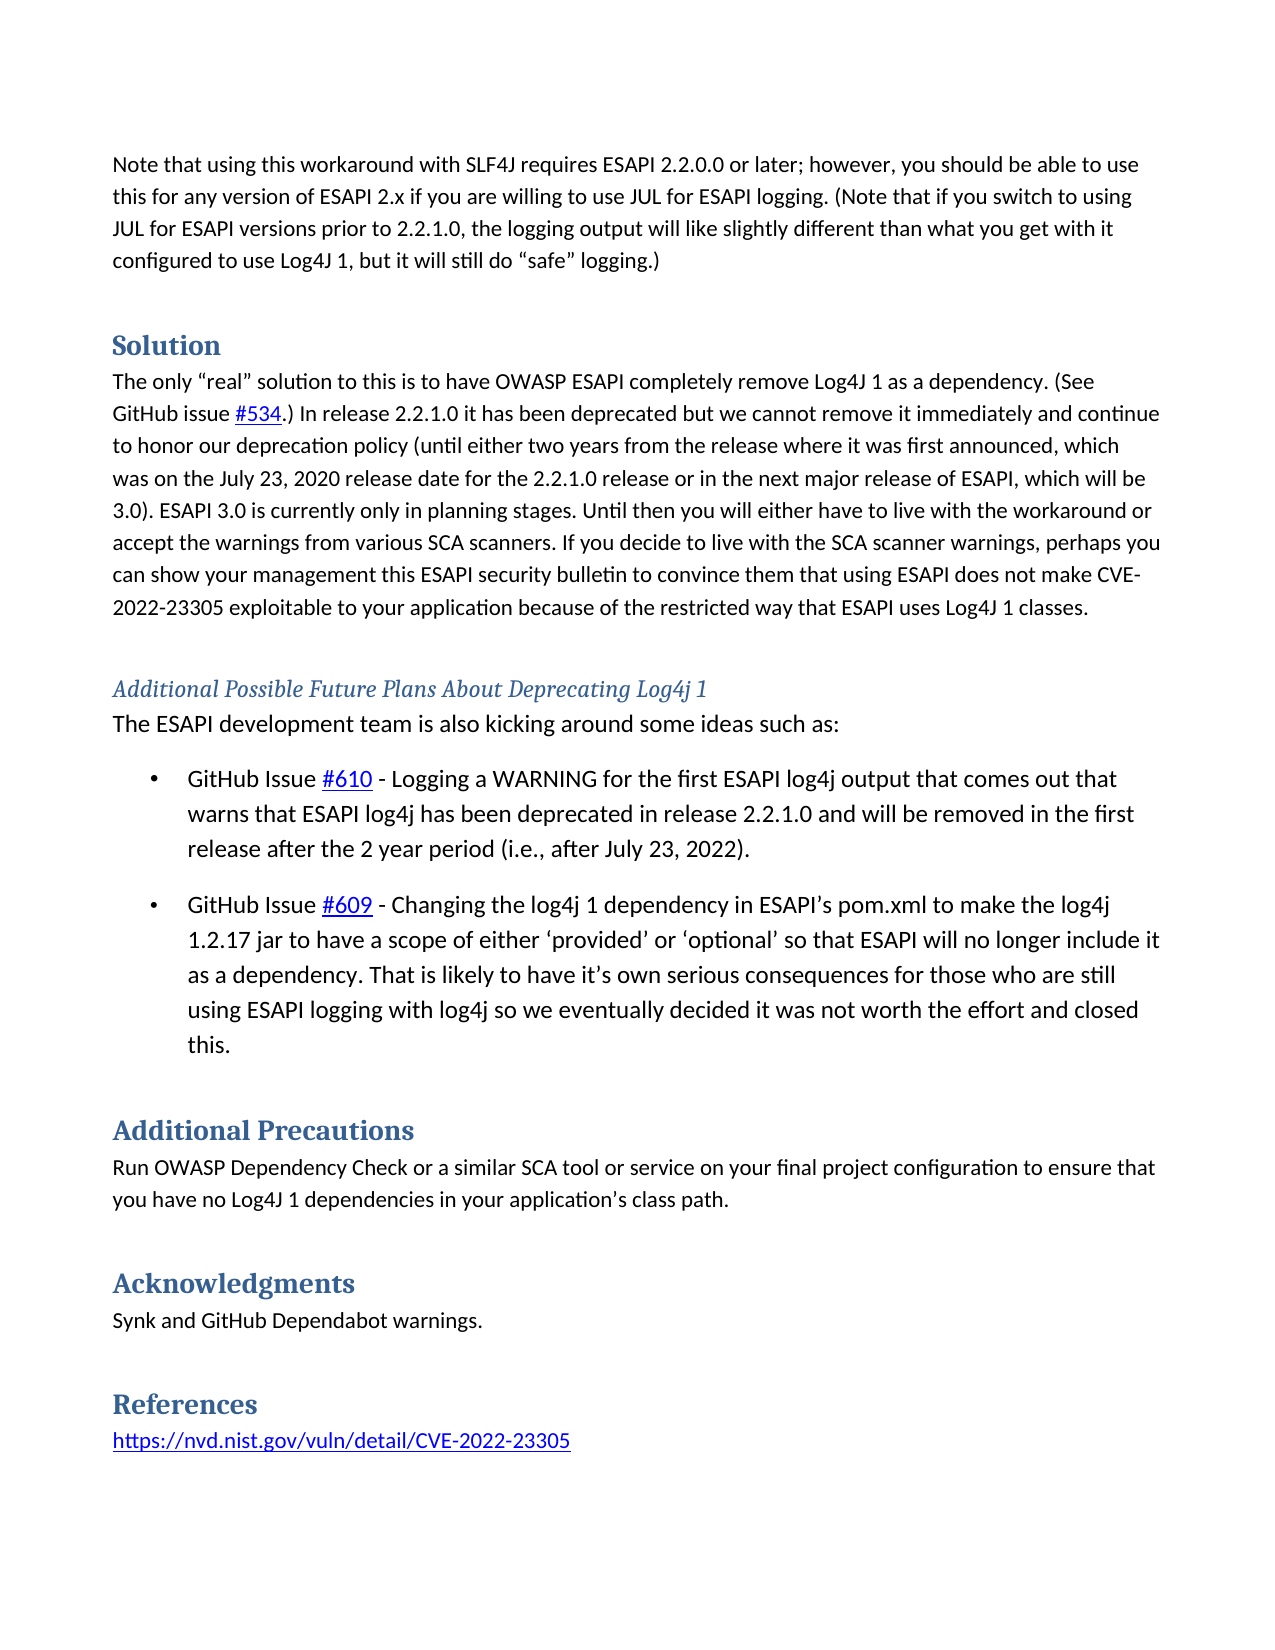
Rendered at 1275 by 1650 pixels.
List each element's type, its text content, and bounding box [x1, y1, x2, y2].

text Note that using this workaround with SLF4J requires ESAPI 2.2.0.0 or later; however, you should be able to use this for any version of ESAPI 2.x if you are willing to use JUL for ESAPI logging. (Note that if you switch to using JUL for ESAPI versions prior to 2.2.1.0, the logging output will like slightly different than what you get with it configured to use Log4J 1, but it will still do “safe” logging.) [112, 150, 1162, 274]
list GitHub Issue #609 - Changing the log4j 1 dependency in ESAPI’s pom.xml to make the log4j 1.2.17 jar to have a scope of either ‘provided’ or ‘optional’ so that ESAPI will no longer include it as a dependency. That is likely to have it’s own serious consequences for those who are still using ESAPI logging with log4j so we eventually decided it was not worth the effort and closed this. [150, 889, 1162, 1060]
text Run OWASP Dependency Check or a similar SCA tool or service on your final project configuration to ensure that you have no Log4J 1 dependencies in your application’s class path. [112, 1153, 1162, 1213]
text The only “real” solution to this is to have OWASP ESAPI completely remove Log4J 1 as a dependency. (See GitHub issue #534.) In release 2.2.1.0 it has been deprecated but we cannot remove it immediately and continue to honor our deprecation policy (until either two years from the release where it was first announced, which was on the July 23, 2020 release date for the 2.2.1.0 release or in the next major release of ESAPI, which will be 3.0). ESAPI 3.0 is currently only in planning stages. Until then you will either have to live with the workaround or accept the warnings from various SCA scanners. If you decide to live with the SCA scanner warnings, perhaps you can show your management this ESAPI security bulletin to convince them that using ESAPI does not make CVE-2022-23305 exploitable to your application because of the restricted way that ESAPI uses Log4J 1 classes. [112, 367, 1162, 621]
subtitle Additional Possible Future Plans About Deprecating Log4j 1 [112, 675, 1162, 703]
text https://nvd.nist.gov/vuln/detail/CVE-2022-23305 [112, 1427, 1162, 1455]
list GitHub Issue #610 - Logging a WARNING for the first ESAPI log4j output that comes out that warns that ESAPI log4j has been deprecated in release 2.2.1.0 and will be removed in the first release after the 2 year period (i.e., after July 23, 2022). [150, 764, 1162, 864]
subtitle Additional Precautions [112, 1114, 1162, 1148]
text Synk and GitHub Dependabot warnings. [112, 1306, 1162, 1334]
subtitle Solution [112, 329, 1162, 362]
text The ESAPI development team is also kicking around some ideas such as: [112, 708, 1162, 738]
subtitle Acknowledgments [112, 1267, 1162, 1301]
subtitle References [112, 1388, 1162, 1422]
